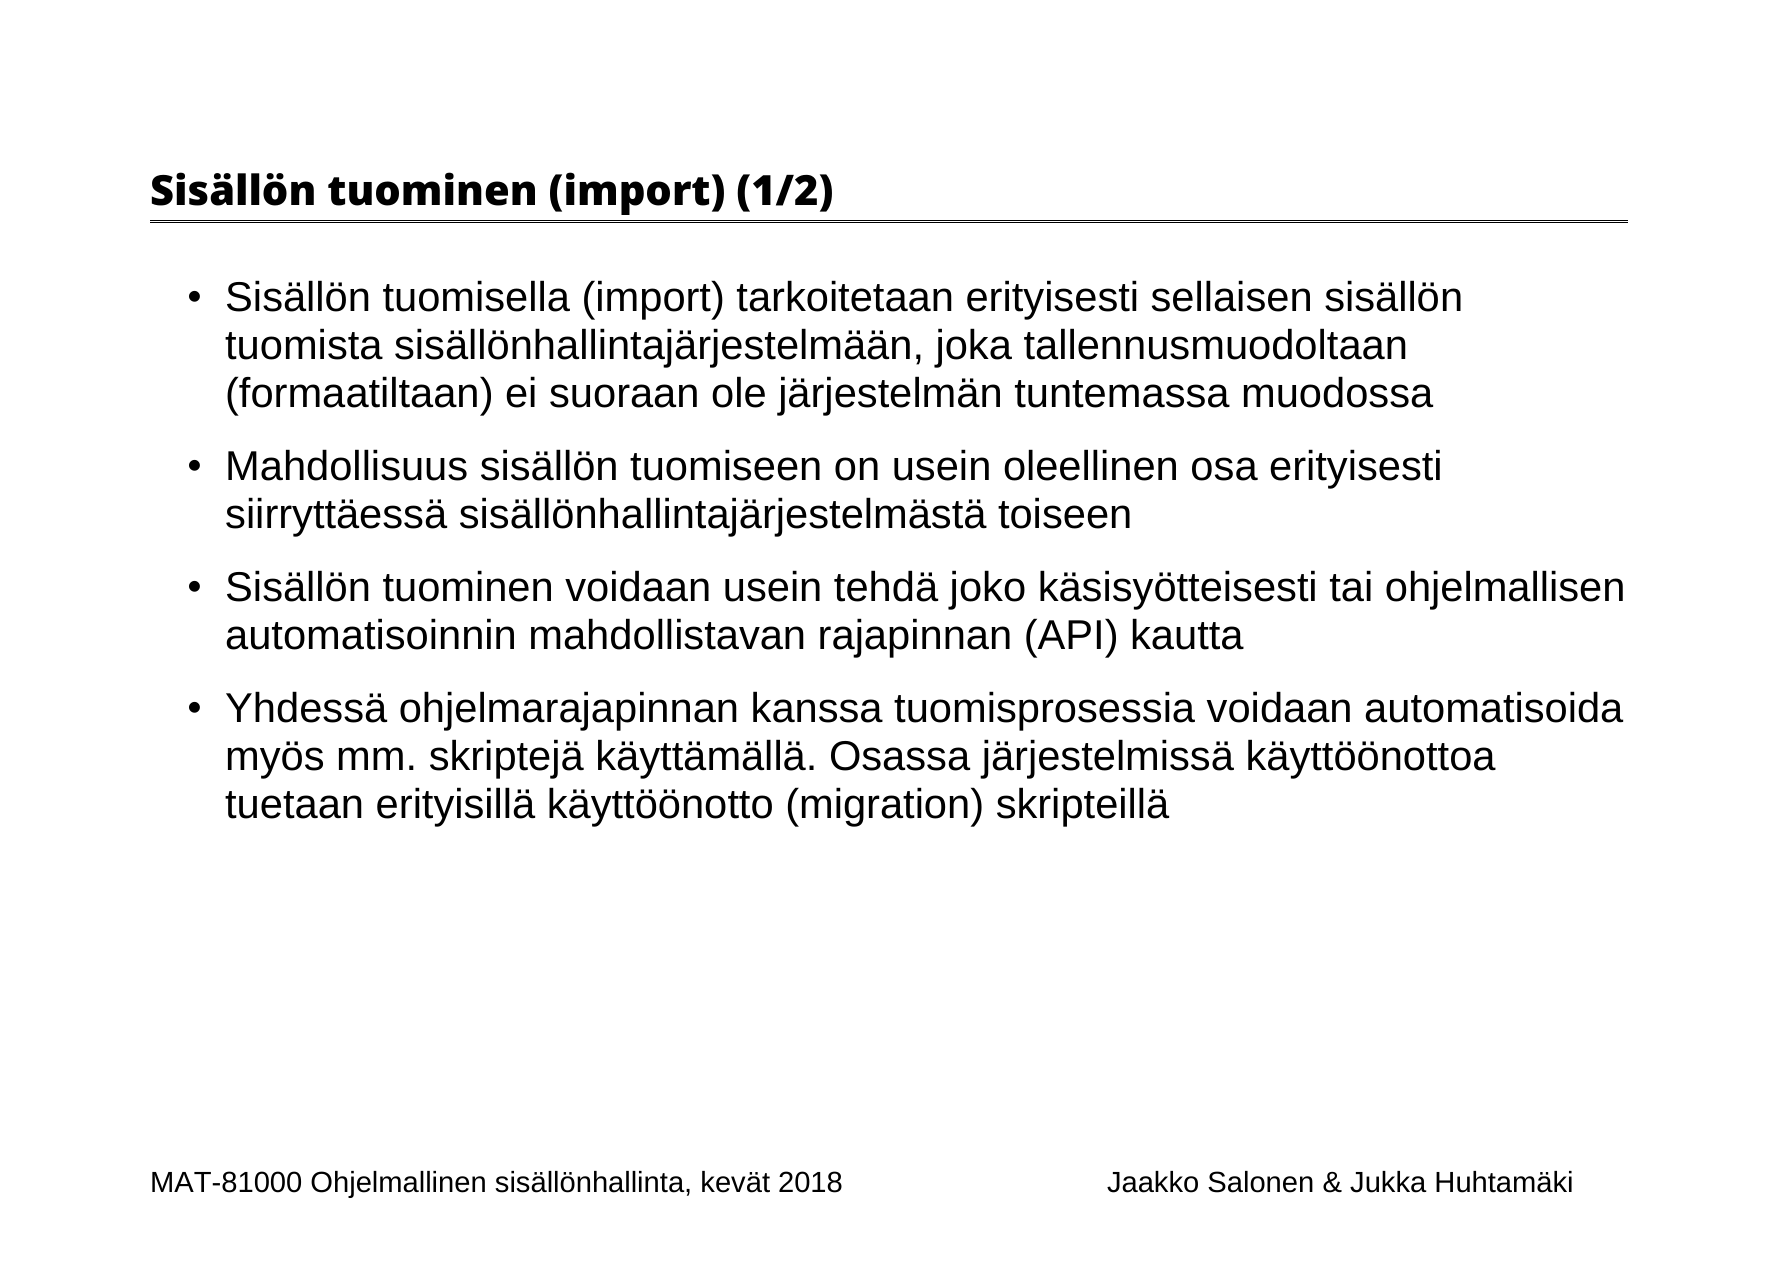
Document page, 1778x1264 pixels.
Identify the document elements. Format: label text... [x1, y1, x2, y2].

list Yhdessä ohjelmarajapinnan kanssa tuomisprosessia voidaan automatisoida myös mm. skriptejä käyttämällä. Osassa järjestelmissä käyttöönottoa tuetaan erityisillä käyttöönotto (migration) skripteillä [187, 683, 1628, 827]
list Sisällön tuomisella (import) tarkoitetaan erityisesti sellaisen sisällön tuomista sisällönhallintajärjestelmään, joka tallennusmuodoltaan (formaatiltaan) ei suoraan ole järjestelmän tuntemassa muodossa [187, 272, 1628, 416]
list Sisällön tuominen voidaan usein tehdä joko käsisyötteisesti tai ohjelmallisen automatisoinnin mahdollistavan rajapinnan (API) kautta [187, 562, 1628, 658]
list Mahdollisuus sisällön tuomiseen on usein oleellinen osa erityisesti siirryttäessä sisällönhallintajärjestelmästä toiseen [187, 441, 1628, 537]
subtitle Sisällön tuominen (import) (1/2) [150, 161, 1628, 220]
